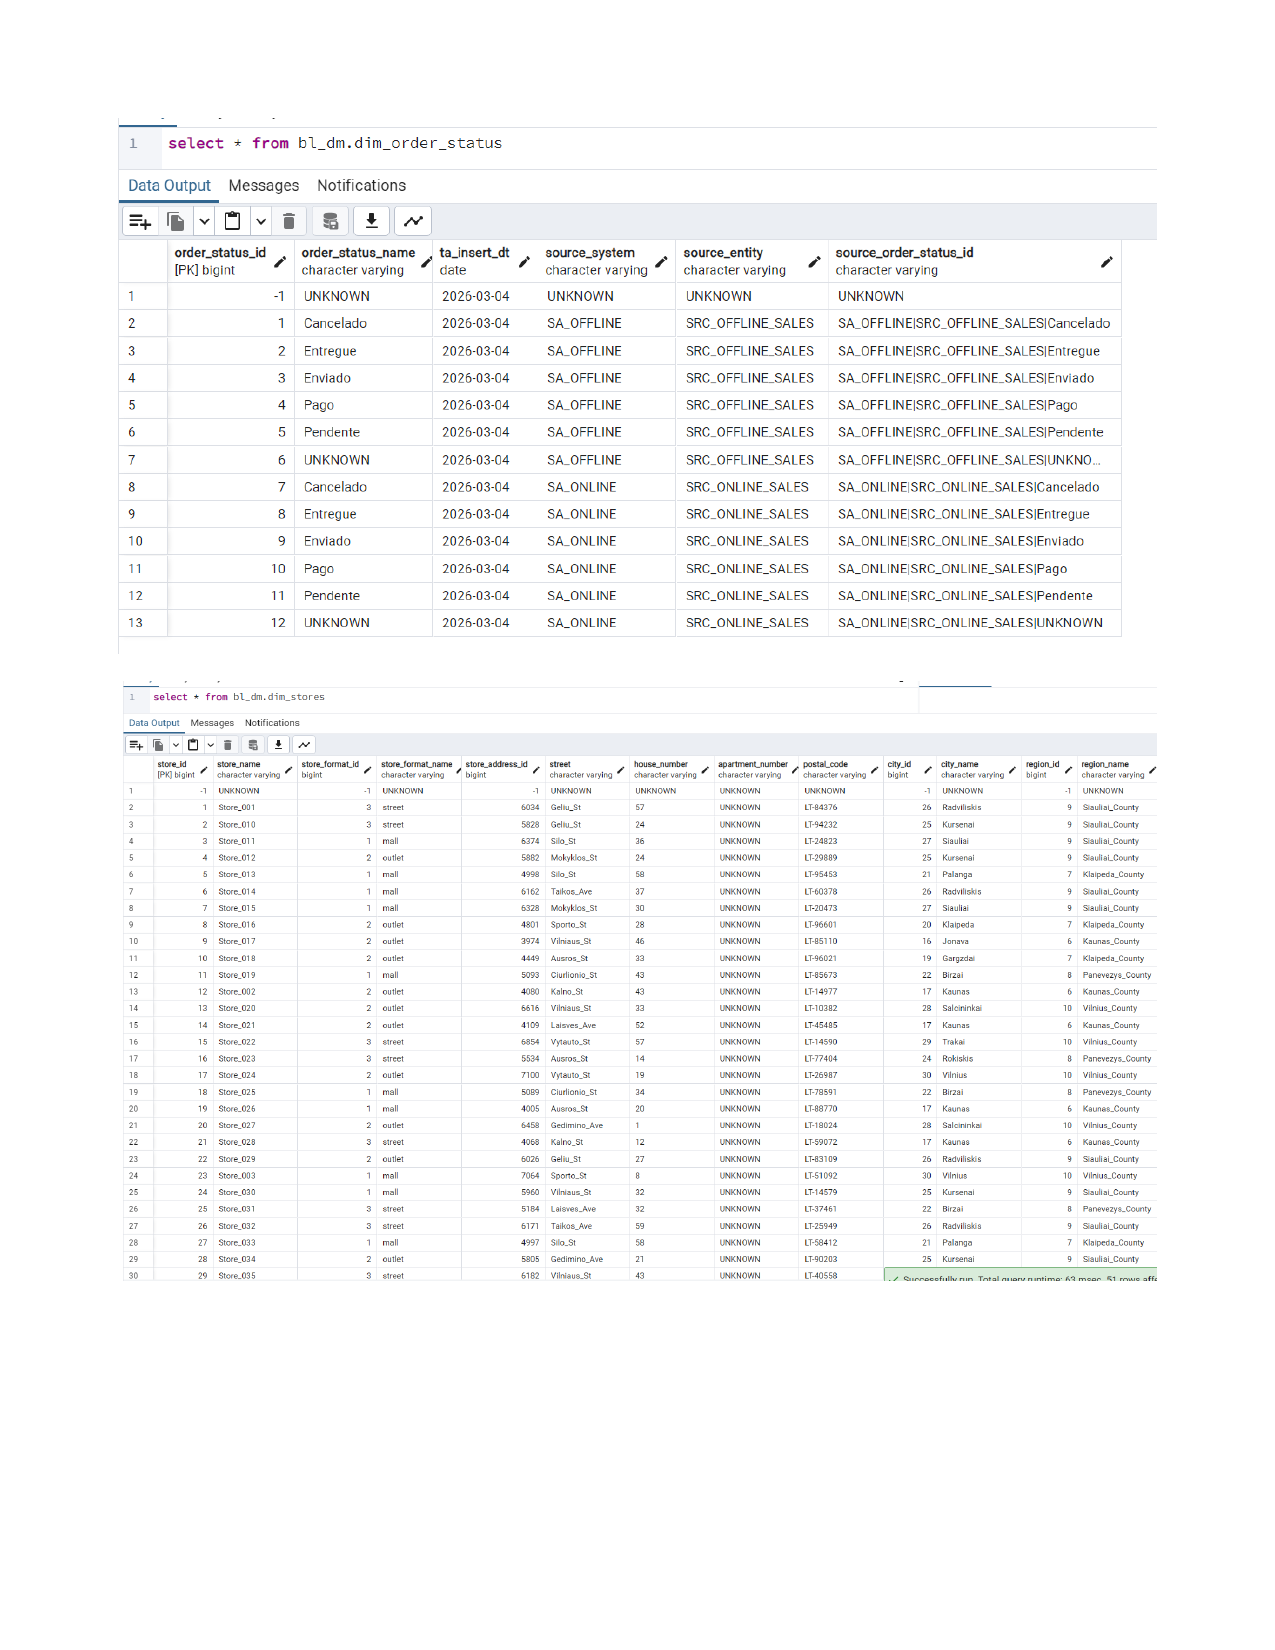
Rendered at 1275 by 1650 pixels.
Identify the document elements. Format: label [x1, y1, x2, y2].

picture [118, 681, 1157, 1281]
picture [118, 118, 1157, 654]
